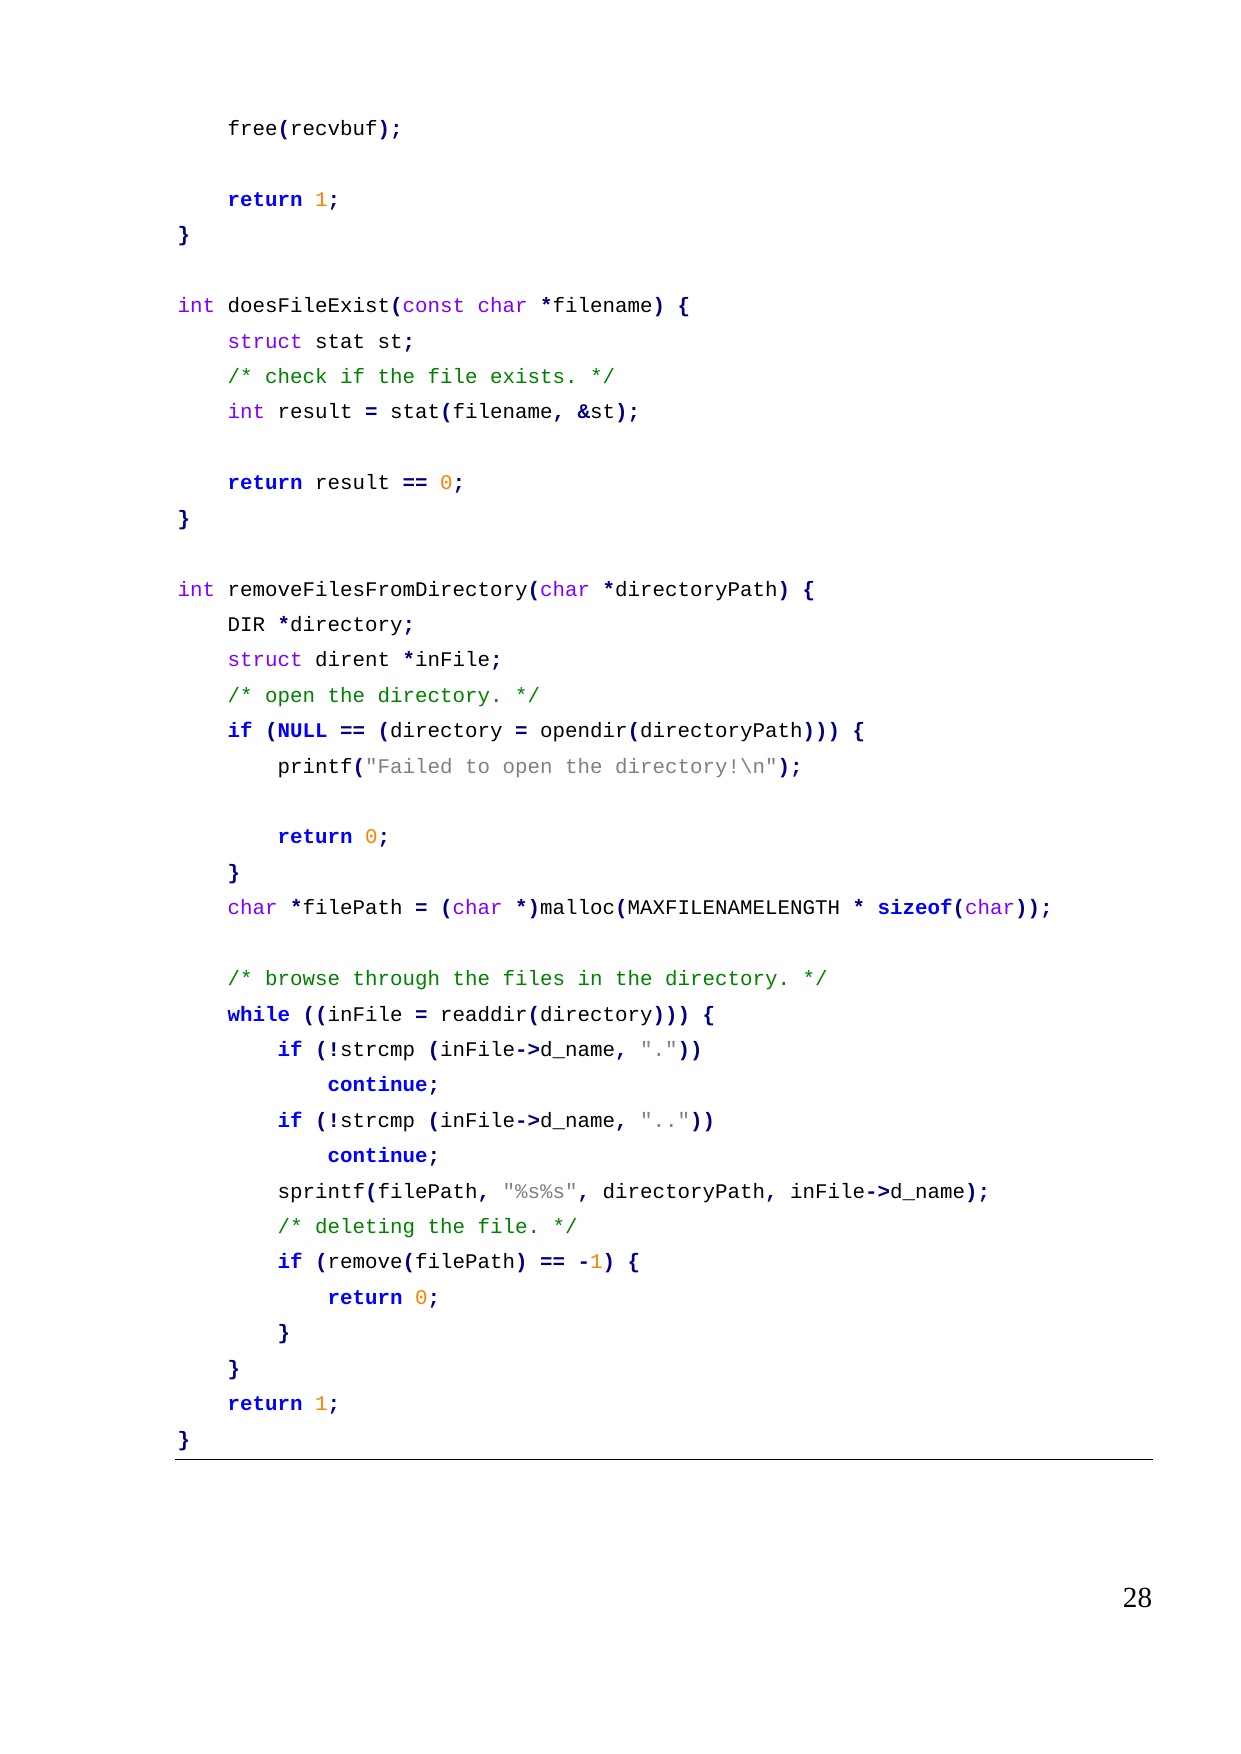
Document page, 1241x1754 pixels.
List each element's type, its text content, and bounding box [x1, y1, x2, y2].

text if (!strcmp (inFile->d_name, ".")) [177, 1039, 1152, 1063]
text /* open the directory. */ [177, 685, 1152, 708]
text /* check if the file exists. */ [177, 366, 1152, 390]
text } [177, 1358, 1152, 1381]
text while ((inFile = readdir(directory))) { [177, 1003, 1152, 1027]
text struct stat st; [177, 331, 1152, 354]
text /* browse through the files in the directory. */ [177, 968, 1152, 992]
text if (NULL == (directory = opendir(directoryPath))) { [177, 720, 1152, 744]
text return 1; [177, 1393, 1152, 1417]
text return 1; [177, 189, 1152, 213]
text if (remove(filePath) == -1) { [177, 1251, 1152, 1275]
text } [177, 1322, 1152, 1346]
text continue; [177, 1074, 1152, 1098]
text DIR *directory; [177, 614, 1152, 638]
text printf("Failed to open the directory!\n"); [177, 756, 1152, 779]
text free(recvbuf); [177, 118, 1152, 142]
text sprintf(filePath, "%s%s", directoryPath, inFile->d_name); [177, 1181, 1152, 1204]
text struct dirent *inFile; [177, 649, 1152, 673]
text } [177, 1428, 1152, 1452]
text } [177, 224, 1152, 248]
text } [177, 508, 1152, 531]
text char *filePath = (char *)malloc(MAXFILENAMELENGTH * sizeof(char)); [177, 897, 1152, 921]
text } [177, 862, 1152, 886]
text continue; [177, 1145, 1152, 1169]
text return result == 0; [177, 472, 1152, 496]
text return 0; [177, 826, 1152, 850]
text int result = stat(filename, &st); [177, 401, 1152, 425]
text int doesFileExist(const char *filename) { [177, 295, 1152, 319]
text /* deleting the file. */ [177, 1216, 1152, 1240]
text int removeFilesFromDirectory(char *directoryPath) { [177, 578, 1152, 602]
text return 0; [177, 1287, 1152, 1311]
text if (!strcmp (inFile->d_name, "..")) [177, 1110, 1152, 1133]
